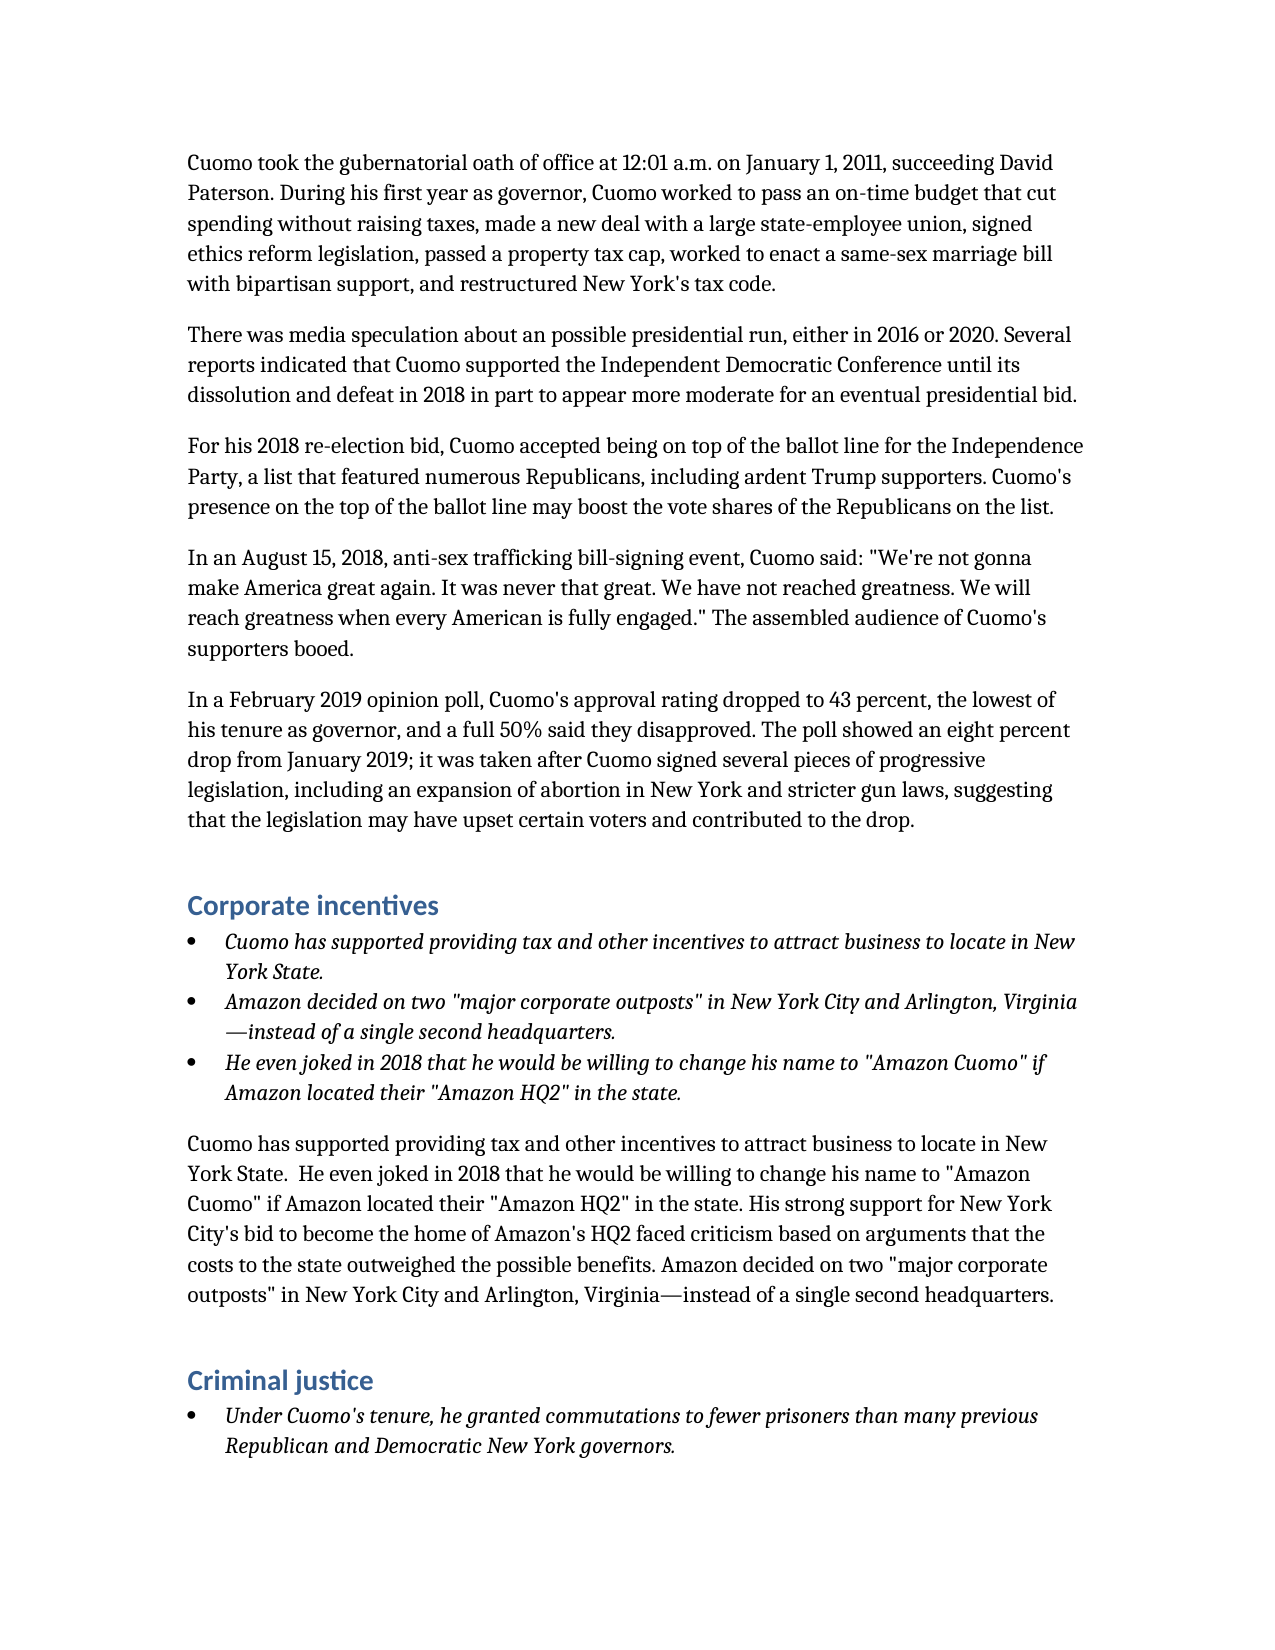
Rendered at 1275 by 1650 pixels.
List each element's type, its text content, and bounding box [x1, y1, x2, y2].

subtitle Criminal justice [187, 1362, 1087, 1397]
text For his 2018 re-election bid, Cuomo accepted being on top of the ballot line for the Independence Party, a list that featured numerous Republicans, including ardent Trump supporters. Cuomo's presence on the top of the ballot line may boost the vote shares of the Republicans on the list. [187, 433, 1087, 520]
list Cuomo has supported providing tax and other incentives to attract business to locate in New York State. [187, 928, 1087, 985]
list He even joked in 2018 that he would be willing to change his name to "Amazon Cuomo" if Amazon located their "Amazon HQ2" in the state. [187, 1049, 1087, 1106]
subtitle Corporate incentives [187, 887, 1087, 923]
text There was media speculation about an possible presidential run, either in 2016 or 2020. Several reports indicated that Cuomo supported the Independent Democratic Conference until its dissolution and defeat in 2018 in part to appear more moderate for an eventual presidential bid. [187, 322, 1087, 409]
text In a February 2019 opinion poll, Cuomo's approval rating dropped to 43 percent, the lowest of his tenure as governor, and a full 50% said they disapproved. The poll showed an eight percent drop from January 2019; it was taken after Cuomo signed several pieces of progressive legislation, including an expansion of abortion in New York and stricter gun laws, suggesting that the legislation may have upset certain voters and contributed to the drop. [187, 686, 1087, 834]
text Cuomo has supported providing tax and other incentives to attract business to locate in New York State. He even joked in 2018 that he would be willing to change his name to "Amazon Cuomo" if Amazon located their "Amazon HQ2" in the state. His strong support for New York City's bid to become the home of Amazon's HQ2 faced criticism based on arguments that the costs to the state outweighed the possible benefits. Amazon decided on two "major corporate outposts" in New York City and Arlington, Virginia—instead of a single second headquarters. [187, 1131, 1087, 1308]
list Under Cuomo's tenure, he granted commutations to fewer prisoners than many previous Republican and Democratic New York governors. [187, 1403, 1087, 1459]
list Amazon decided on two "major corporate outposts" in New York City and Arlington, Virginia—instead of a single second headquarters. [187, 989, 1087, 1045]
text In an August 15, 2018, anti-sex trafficking bill-signing event, Cuomo said: "We're not gonna make America great again. It was never that great. We have not reached greatness. We will reach greatness when every American is fully engaged." The assembled audience of Cuomo's supporters booed. [187, 545, 1087, 662]
text Cuomo took the gubernatorial oath of office at 12:01 a.m. on January 1, 2011, succeeding David Paterson. During his first year as governor, Cuomo worked to pass an on-time budget that cut spending without raising taxes, made a new deal with a large state-employee union, signed ethics reform legislation, passed a property tax cap, worked to enact a same-sex marriage bill with bipartisan support, and restructured New York's tax code. [187, 150, 1087, 297]
